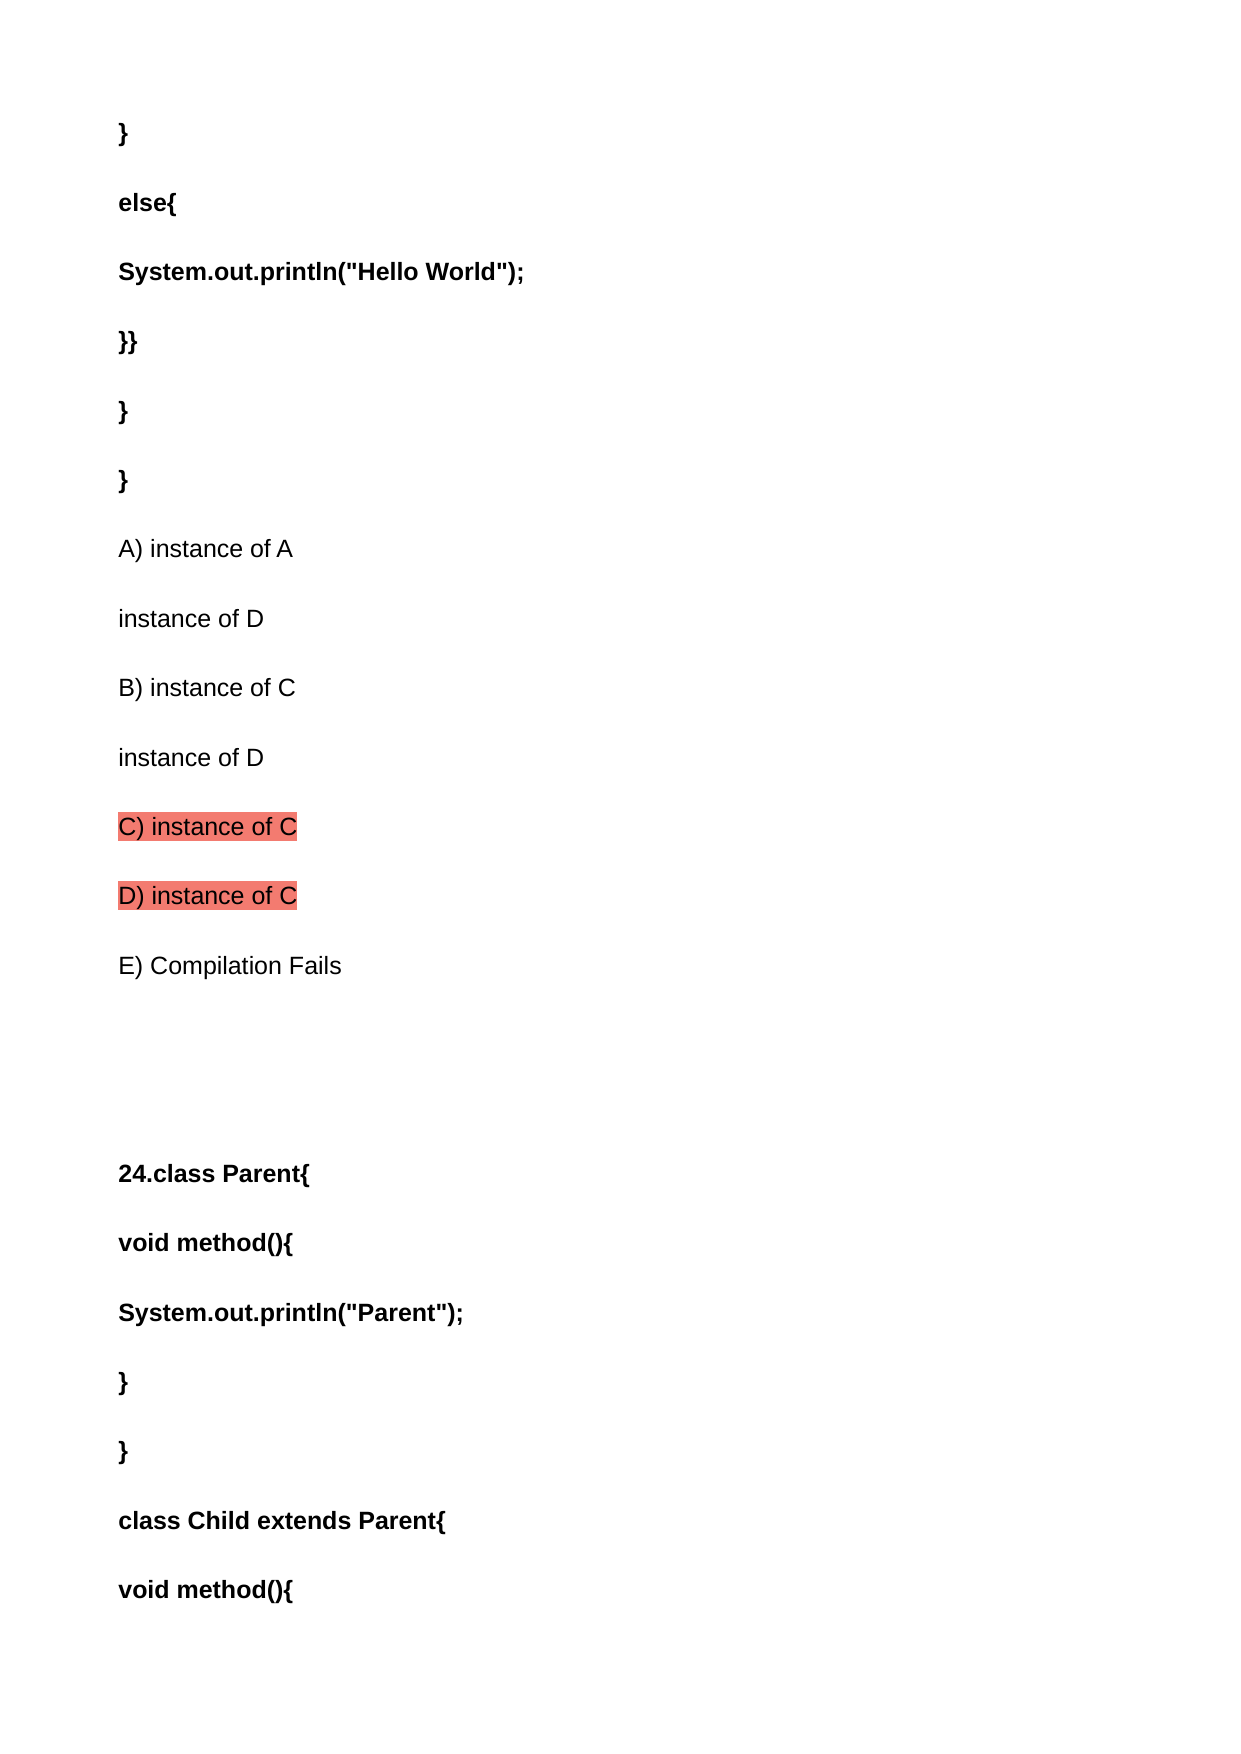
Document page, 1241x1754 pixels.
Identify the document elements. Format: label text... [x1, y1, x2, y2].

text } [118, 1367, 1122, 1396]
text instance of D [118, 604, 1122, 632]
text 24.class Parent{ [118, 1159, 1122, 1187]
text } [118, 396, 1122, 424]
text B) instance of C [118, 673, 1122, 702]
text System.out.println("Hello World"); [118, 257, 1122, 286]
text C) instance of C [118, 812, 1122, 841]
text } [118, 1436, 1122, 1465]
text instance of D [118, 742, 1122, 771]
text D) instance of C [118, 881, 1122, 910]
text void method(){ [118, 1575, 1122, 1604]
text A) instance of A [118, 534, 1122, 563]
text E) Compilation Fails [118, 951, 1122, 979]
text System.out.println("Parent"); [118, 1297, 1122, 1326]
text class Child extends Parent{ [118, 1506, 1122, 1534]
text }} [118, 326, 1122, 355]
text } [118, 118, 1122, 147]
text } [118, 465, 1122, 494]
text else{ [118, 187, 1122, 216]
text void method(){ [118, 1228, 1122, 1257]
